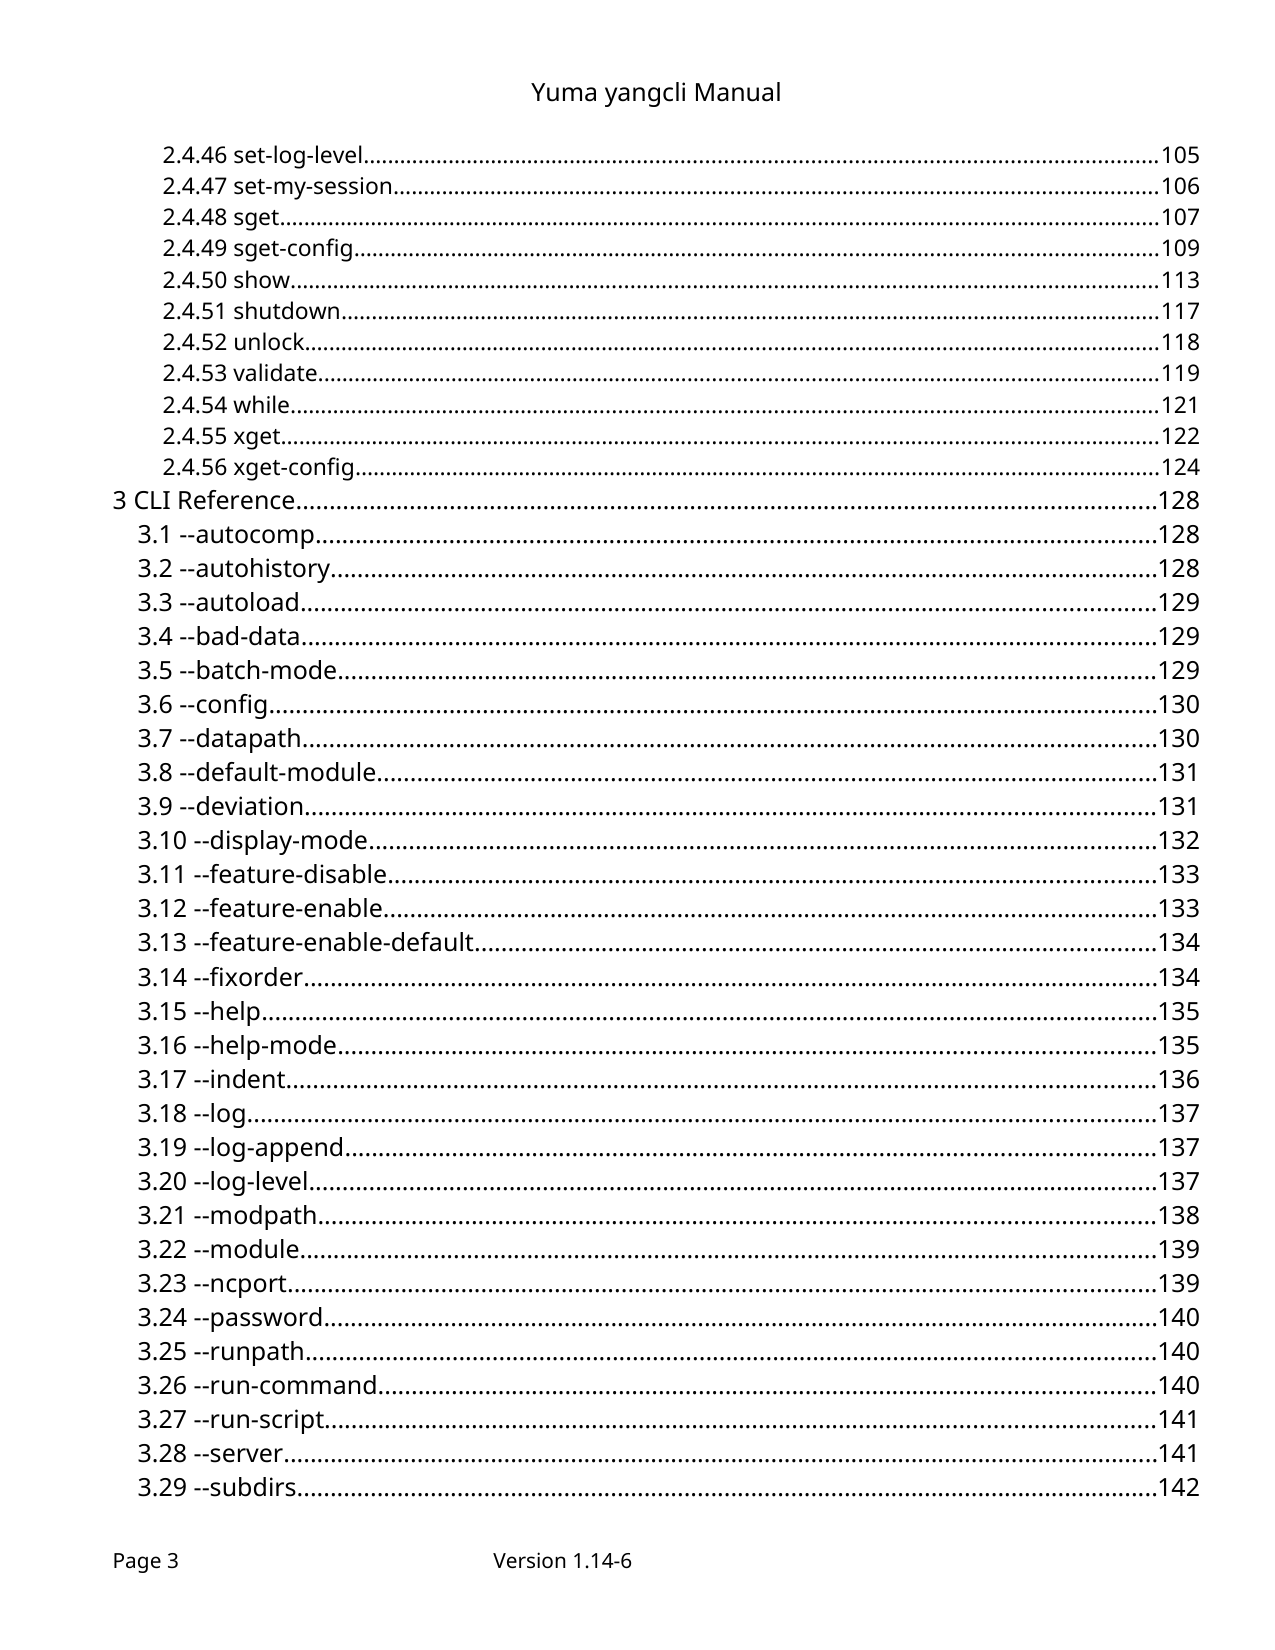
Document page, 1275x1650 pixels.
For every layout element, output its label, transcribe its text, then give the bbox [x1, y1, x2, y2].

text 3.4 --bad-data 129 [137, 618, 1200, 653]
text 3.1 --autocomp 128 [137, 516, 1200, 550]
text 3.26 --run-command 140 [137, 1368, 1200, 1402]
text 3.27 --run-script 141 [137, 1402, 1200, 1436]
text 2.4.46 set-log-level 105 [162, 138, 1200, 170]
text 2.4.53 validate 119 [162, 357, 1200, 388]
text 3.29 --subdirs 142 [137, 1470, 1200, 1504]
text 2.4.51 shutdown 117 [162, 295, 1200, 326]
text 3.22 --module 139 [137, 1232, 1200, 1266]
text 3 CLI Reference 128 [112, 482, 1200, 516]
text 3.24 --password 140 [137, 1300, 1200, 1334]
text 3.14 --fixorder 134 [137, 959, 1200, 993]
text 3.11 --feature-disable 133 [137, 857, 1200, 891]
text 3.25 --runpath 140 [137, 1334, 1200, 1368]
text 2.4.48 sget 107 [162, 201, 1200, 232]
text 2.4.54 while 121 [162, 388, 1200, 420]
text 2.4.52 unlock 118 [162, 326, 1200, 357]
text 3.2 --autohistory 128 [137, 550, 1200, 584]
text 3.16 --help-mode 135 [137, 1027, 1200, 1061]
text 3.19 --log-append 137 [137, 1129, 1200, 1163]
text 3.23 --ncport 139 [137, 1266, 1200, 1300]
text 2.4.55 xget 122 [162, 420, 1200, 451]
text 3.9 --deviation 131 [137, 789, 1200, 823]
text 2.4.47 set-my-session 106 [162, 170, 1200, 201]
text 3.12 --feature-enable 133 [137, 891, 1200, 925]
text 3.10 --display-mode 132 [137, 823, 1200, 857]
text 2.4.50 show 113 [162, 263, 1200, 295]
text 3.28 --server 141 [137, 1436, 1200, 1470]
text 2.4.49 sget-config 109 [162, 232, 1200, 263]
text 3.20 --log-level 137 [137, 1163, 1200, 1198]
text 3.5 --batch-mode 129 [137, 653, 1200, 687]
text 3.17 --indent 136 [137, 1061, 1200, 1095]
text 2.4.56 xget-config 124 [162, 451, 1200, 482]
text 3.8 --default-module 131 [137, 755, 1200, 789]
text 3.18 --log 137 [137, 1095, 1200, 1129]
text 3.13 --feature-enable-default 134 [137, 925, 1200, 959]
text 3.7 --datapath 130 [137, 721, 1200, 755]
text 3.21 --modpath 138 [137, 1198, 1200, 1232]
text 3.6 --config 130 [137, 687, 1200, 721]
text 3.15 --help 135 [137, 993, 1200, 1027]
text 3.3 --autoload 129 [137, 584, 1200, 618]
